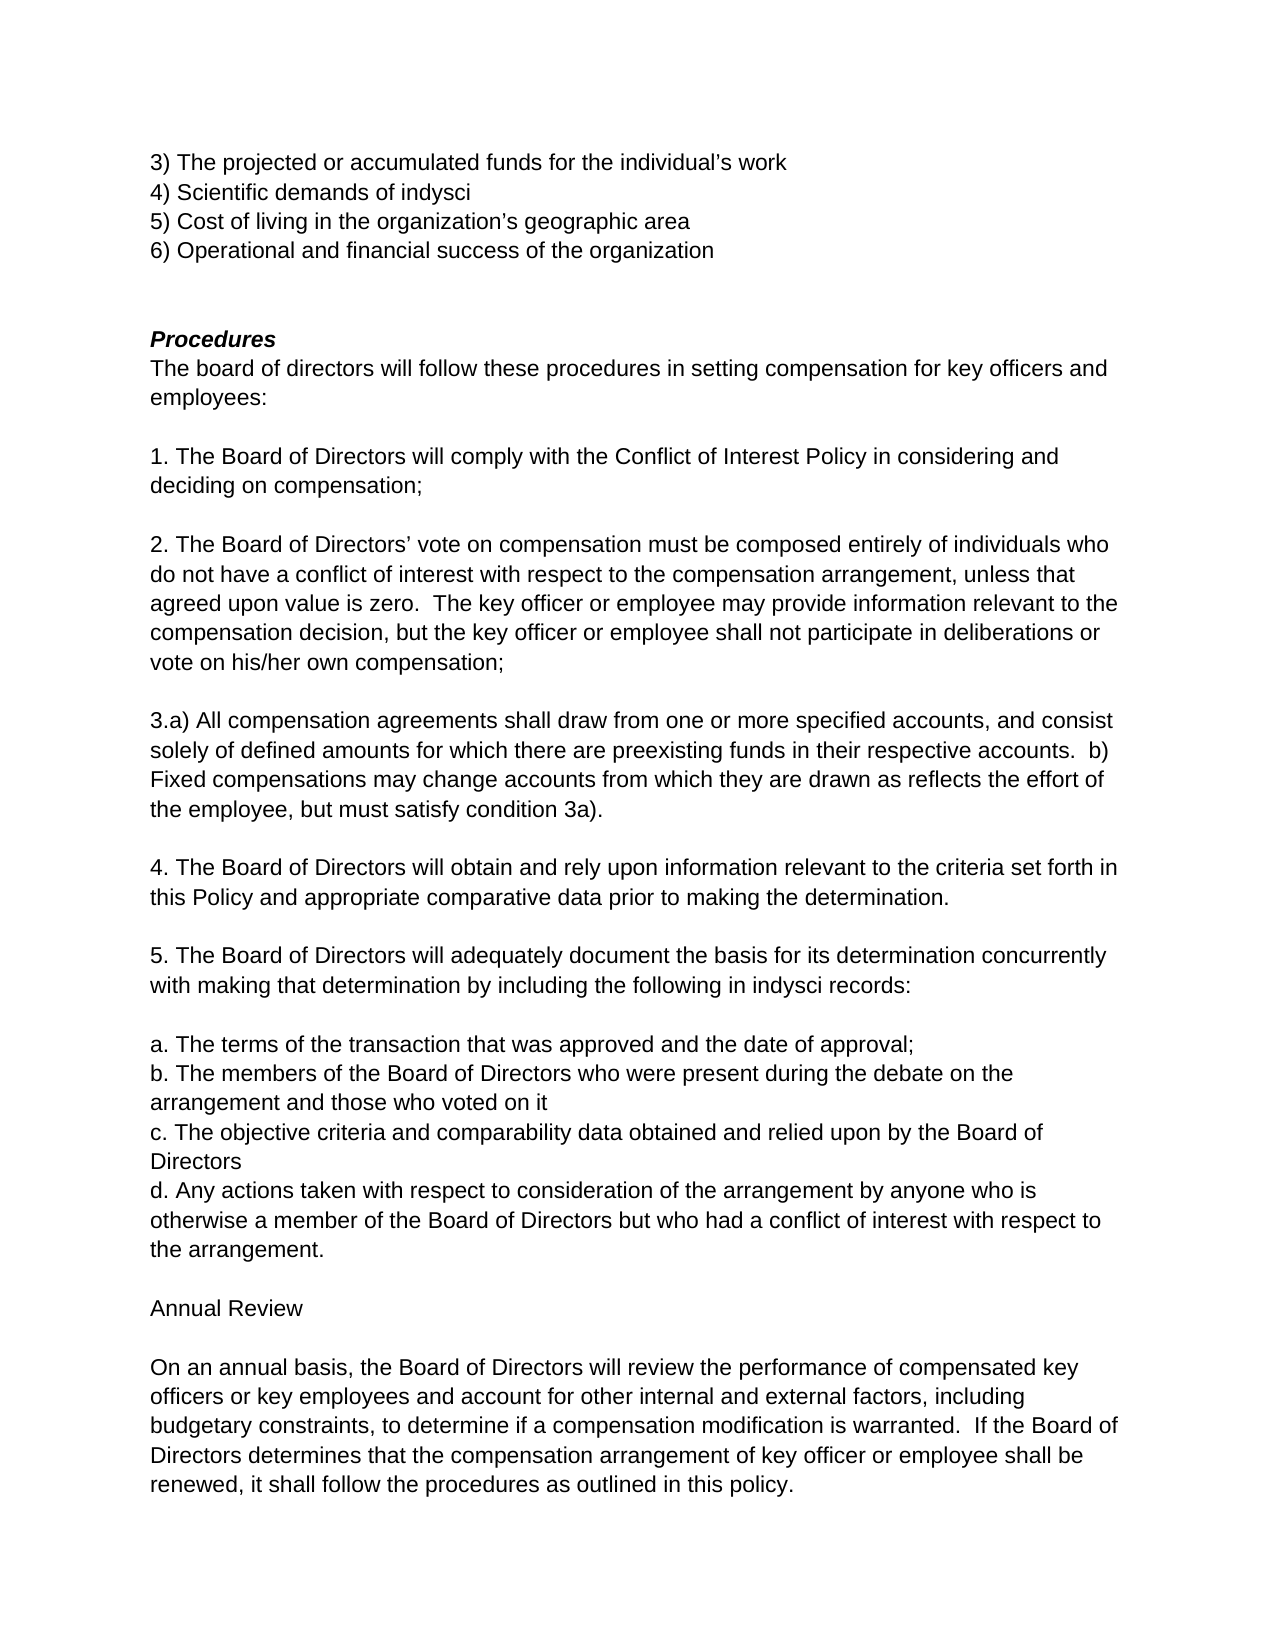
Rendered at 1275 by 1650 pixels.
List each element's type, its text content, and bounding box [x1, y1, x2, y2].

text a. The terms of the transaction that was approved and the date of approval; [150, 1031, 1125, 1057]
text 1. The Board of Directors will comply with the Conflict of Interest Policy in considering and deciding on compensation; [150, 444, 1125, 499]
text c. The objective criteria and comparability data obtained and relied upon by the Board of Directors [150, 1119, 1125, 1174]
text Annual Review [150, 1296, 1125, 1321]
text 3) The projected or accumulated funds for the individual’s work [150, 150, 1125, 176]
text b. The members of the Board of Directors who were present during the debate on the arrangement and those who voted on it [150, 1061, 1125, 1116]
text Procedures [150, 326, 1125, 352]
text The board of directors will follow these procedures in setting compensation for key officers and employees: [150, 356, 1125, 411]
text d. Any actions taken with respect to consideration of the arrangement by anyone who is otherwise a member of the Board of Directors but who had a conflict of interest with respect to the arrangement. [150, 1178, 1125, 1262]
text 5. The Board of Directors will adequately document the basis for its determination concurrently with making that determination by including the following in indysci records: [150, 943, 1125, 998]
text 2. The Board of Directors’ vote on compensation must be composed entirely of individuals who do not have a conflict of interest with respect to the compensation arrangement, unless that agreed upon value is zero. The key officer or employee may provide information relevant to the compensation decision, but the key officer or employee shall not participate in deliberations or vote on his/her own compensation; [150, 532, 1125, 675]
text 6) Operational and financial success of the organization [150, 238, 1125, 264]
text 5) Cost of living in the organization’s geographic area [150, 209, 1125, 234]
text 3.a) All compensation agreements shall draw from one or more specified accounts, and consist solely of defined amounts for which there are preexisting funds in their respective accounts. b) Fixed compensations may change accounts from which they are drawn as reflects the effort of the employee, but must satisfy condition 3a). [150, 708, 1125, 822]
text On an annual basis, the Board of Directors will review the performance of compensated key officers or key employees and account for other internal and external factors, including budgetary constraints, to determine if a compensation modification is warranted. If the Board of Directors determines that the compensation arrangement of key officer or employee shall be renewed, it shall follow the procedures as outlined in this policy. [150, 1354, 1125, 1497]
text 4. The Board of Directors will obtain and rely upon information relevant to the criteria set forth in this Policy and appropriate comparative data prior to making the determination. [150, 855, 1125, 910]
text 4) Scientific demands of indysci [150, 179, 1125, 205]
